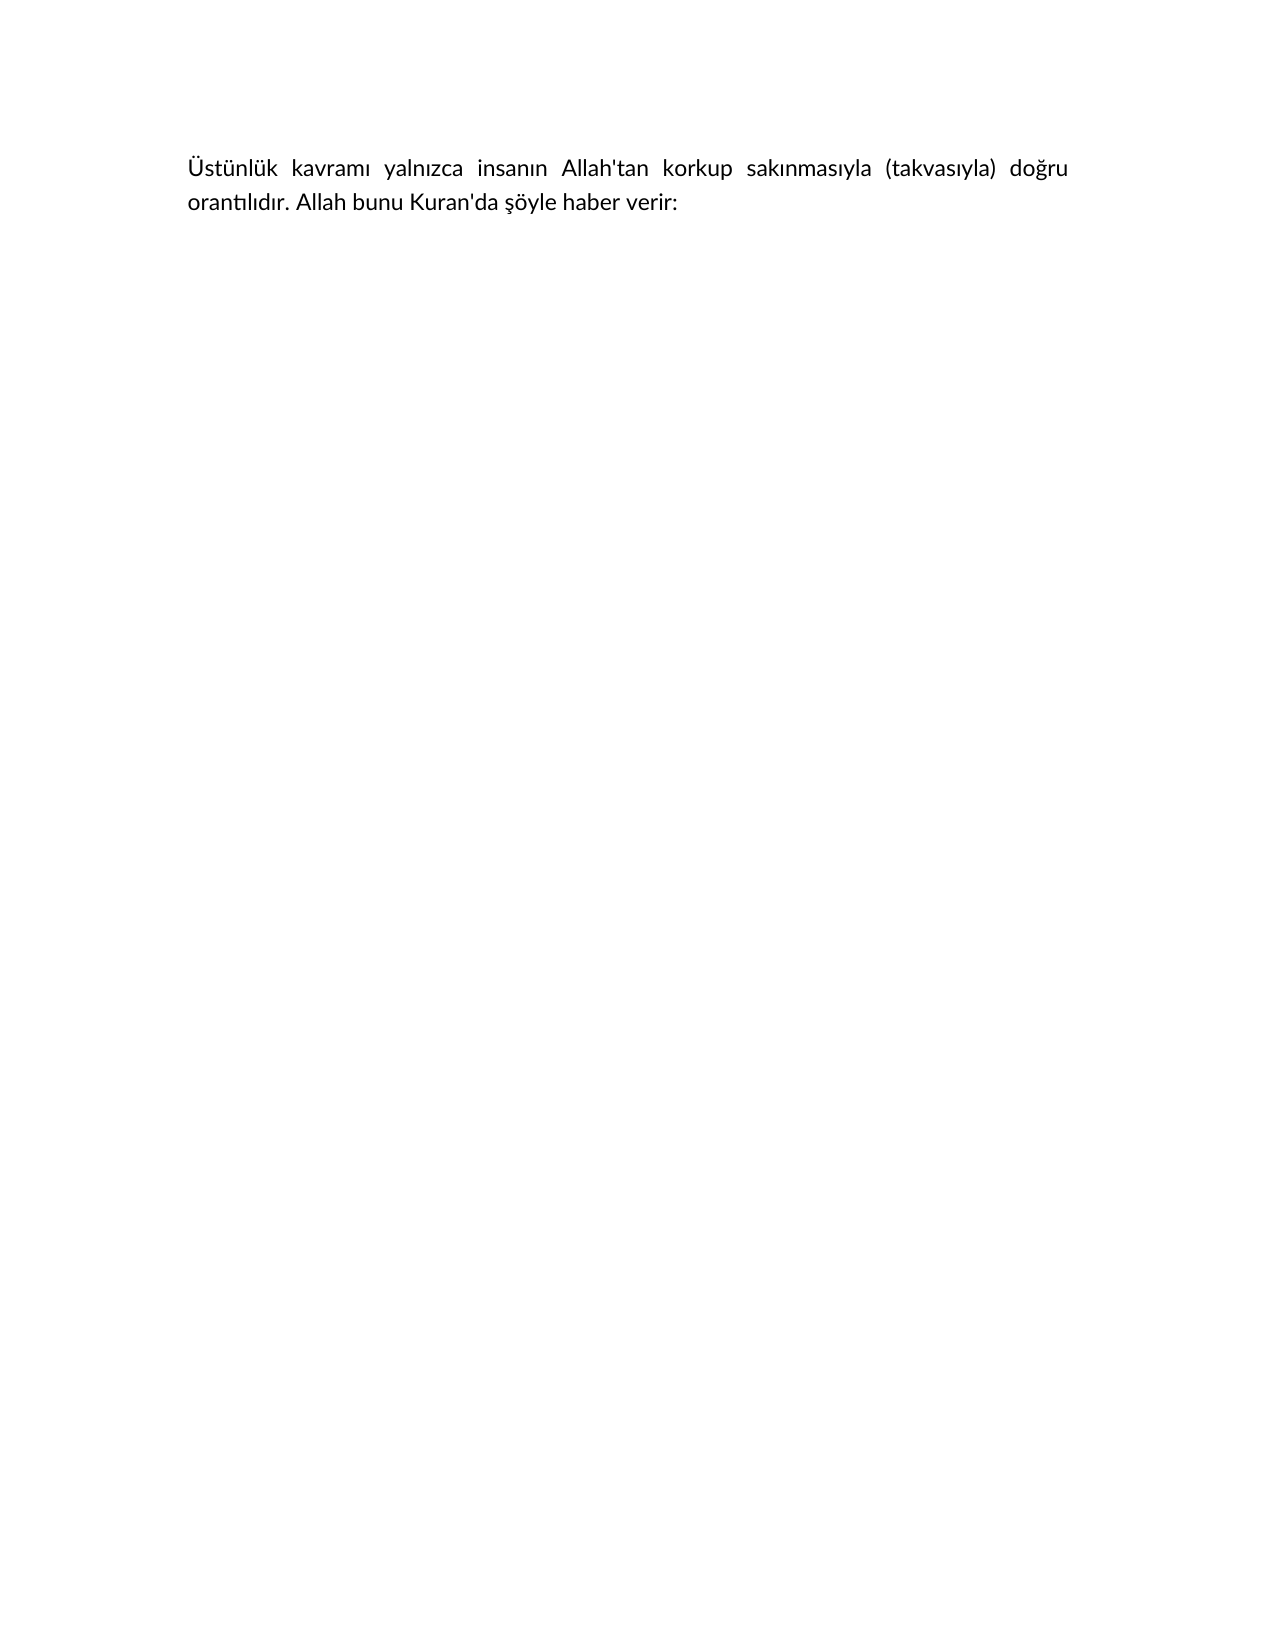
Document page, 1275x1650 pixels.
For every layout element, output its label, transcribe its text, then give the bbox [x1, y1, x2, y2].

text Üstünlük kavramı yalnızca insanın Allah'tan korkup sakınmasıyla (takvasıyla) doğru orantılıdır. Allah bunu Kuran'da şöyle haber verir: [187, 150, 1070, 217]
